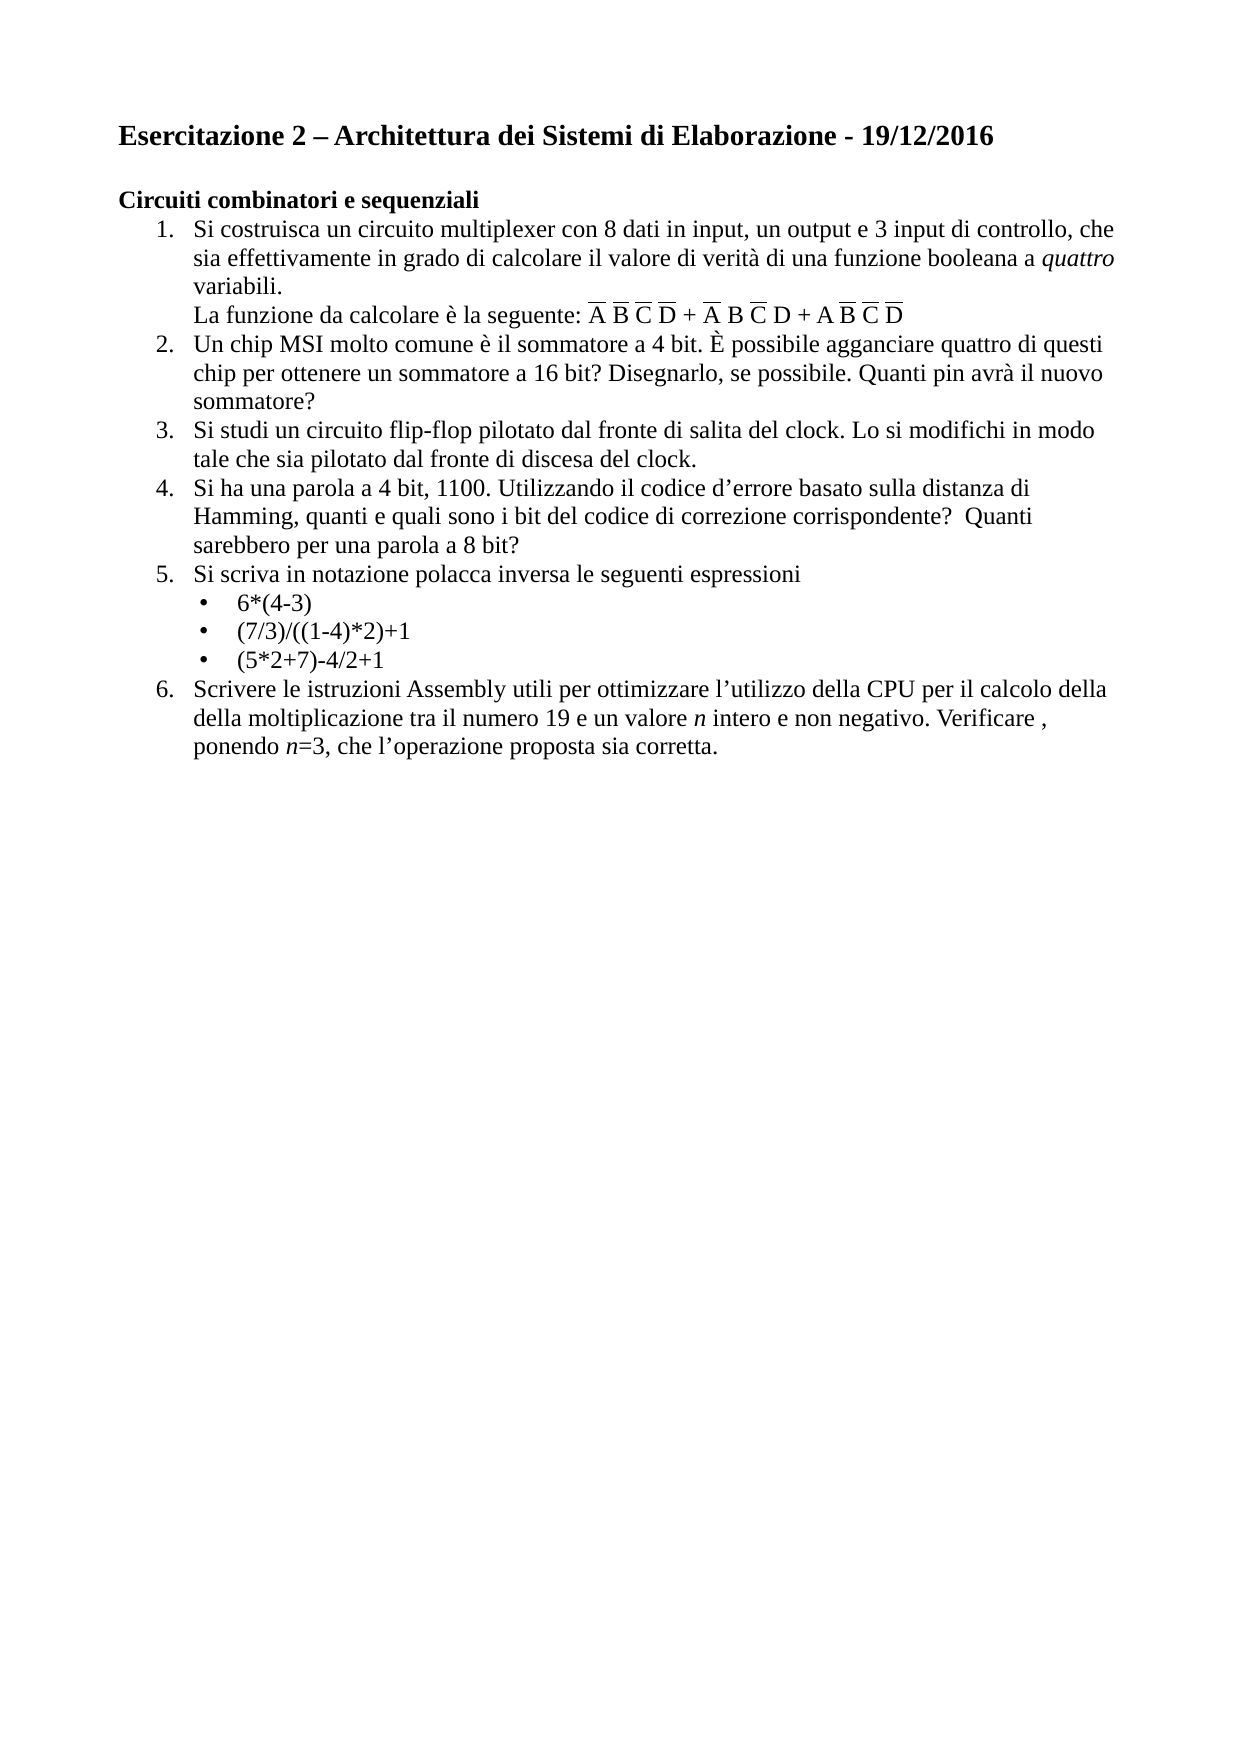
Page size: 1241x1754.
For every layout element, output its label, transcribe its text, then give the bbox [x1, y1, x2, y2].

list Si costruisca un circuito multiplexer con 8 dati in input, un output e 3 input di controllo, che sia effettivamente in grado di calcolare il valore di verità di una funzione booleana a quattro variabili. [156, 214, 1122, 300]
list Si ha una parola a 4 bit, 1100. Utilizzando il codice d’errore basato sulla distanza di Hamming, quanti e quali sono i bit del codice di correzione corrispondente? Quanti sarebbero per una parola a 8 bit? [156, 473, 1122, 559]
list Un chip MSI molto comune è il sommatore a 4 bit. È possibile agganciare quattro di questi chip per ottenere un sommatore a 16 bit? Disegnarlo, se possibile. Quanti pin avrà il nuovo sommatore? [156, 329, 1122, 415]
list 6*(4-3) [199, 588, 1122, 616]
list (7/3)/((1-4)*2)+1 [199, 616, 1122, 645]
text Esercitazione 2 – Architettura dei Sistemi di Elaborazione - 19/12/2016 [118, 118, 1122, 152]
text Circuiti combinatori e sequenziali [118, 185, 1122, 214]
list La funzione da calcolare è la seguente: A B C D + A B C D + A B C D [156, 300, 1122, 329]
list Scrivere le istruzioni Assembly utili per ottimizzare l’utilizzo della CPU per il calcolo della della moltiplicazione tra il numero 19 e un valore n intero e non negativo. Verificare , ponendo n=3, che l’operazione proposta sia corretta. [156, 674, 1122, 760]
list Si studi un circuito flip-flop pilotato dal fronte di salita del clock. Lo si modifichi in modo tale che sia pilotato dal fronte di discesa del clock. [156, 415, 1122, 473]
list (5*2+7)-4/2+1 [199, 645, 1122, 674]
list Si scriva in notazione polacca inversa le seguenti espressioni [156, 559, 1122, 588]
